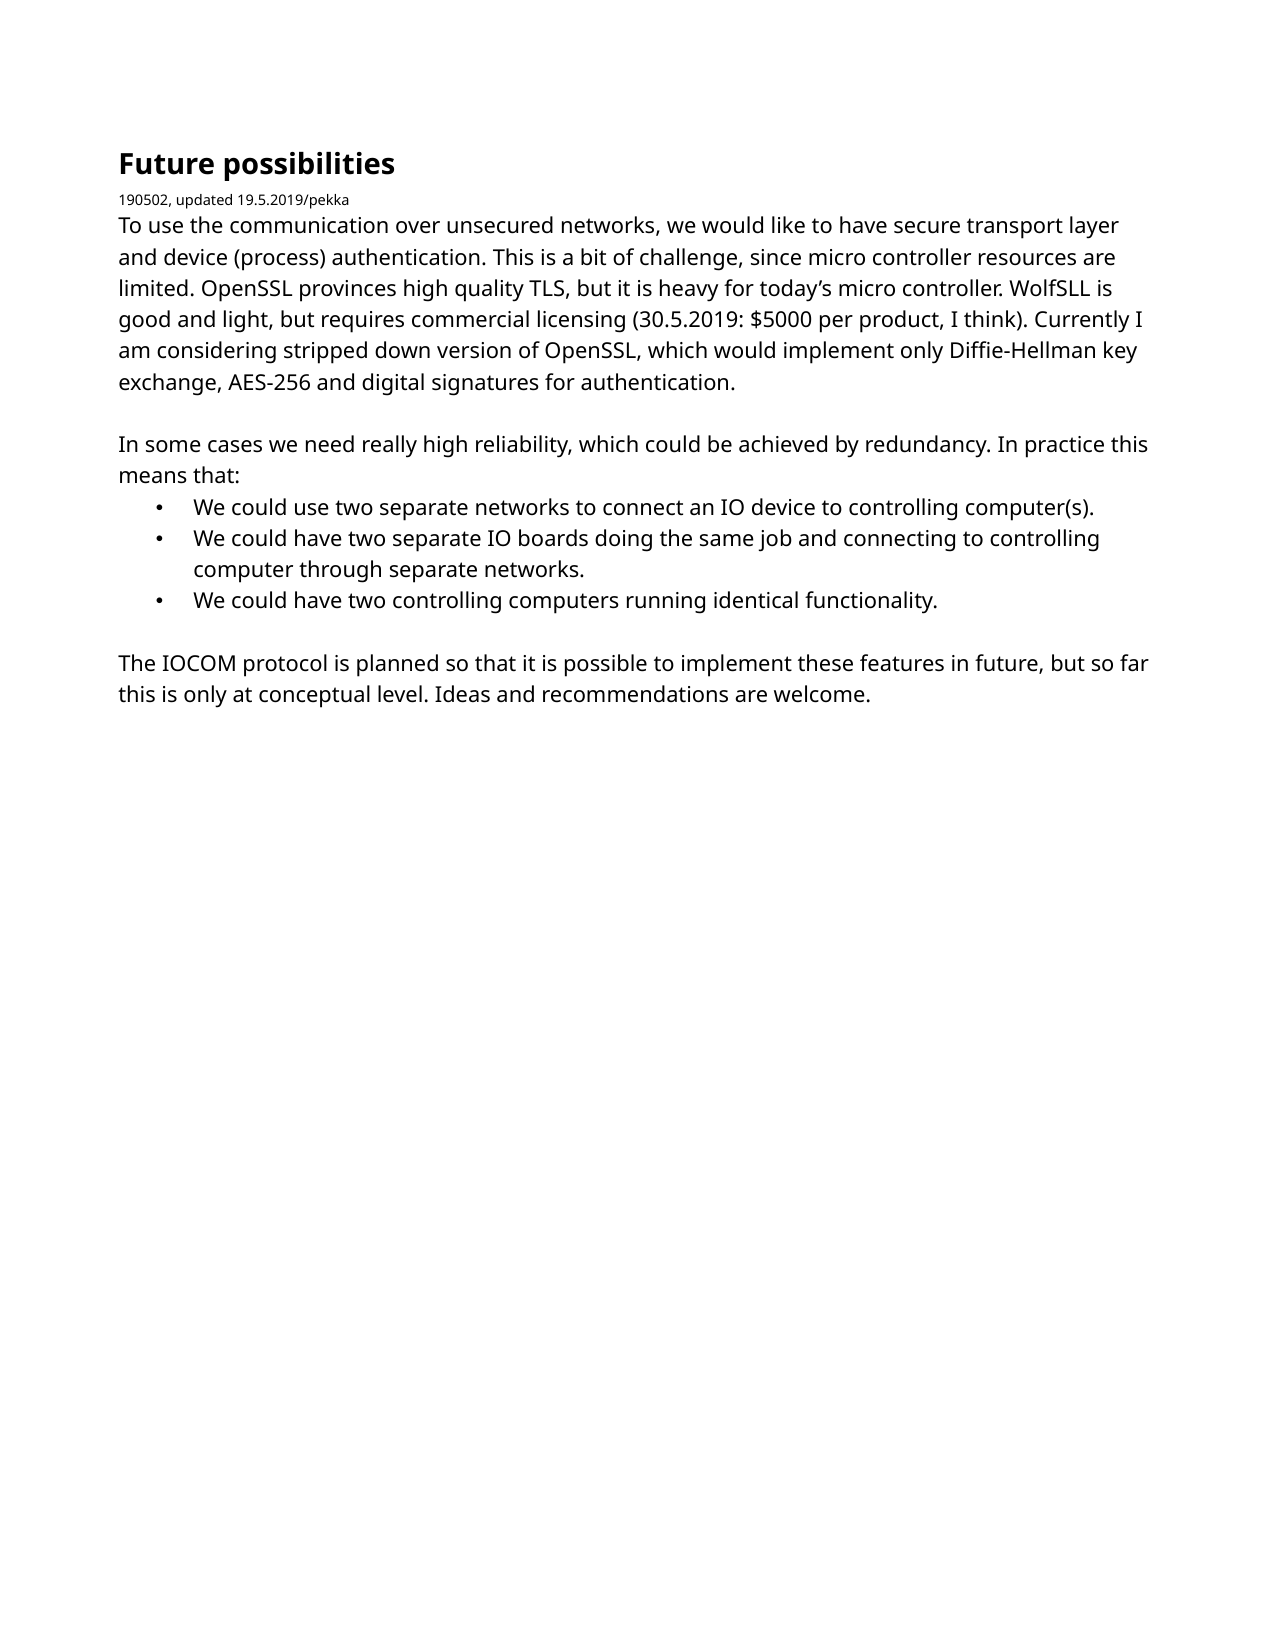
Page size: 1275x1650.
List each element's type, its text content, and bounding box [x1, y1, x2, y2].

list We could use two separate networks to connect an IO device to controlling computer(s). [156, 491, 1157, 521]
text To use the communication over unsecured networks, we would like to have secure transport layer and device (process) authentication. This is a bit of challenge, since micro controller resources are limited. OpenSSL provinces high quality TLS, but it is heavy for today’s micro controller. WolfSLL is good and light, but requires commercial licensing (30.5.2019: $5000 per product, I think). Currently I am considering stripped down version of OpenSSL, which would implement only Diffie-Hellman key exchange, AES-256 and digital signatures for authentication. [118, 210, 1157, 396]
text In some cases we need really high reliability, which could be achieved by redundancy. In practice this means that: [118, 429, 1157, 490]
subtitle Future possibilities [118, 144, 1157, 183]
text The IOCOM protocol is planned so that it is possible to implement these features in future, but so far this is only at conceptual level. Ideas and recommendations are welcome. [118, 648, 1157, 709]
list We could have two controlling computers running identical functionality. [156, 585, 1157, 615]
text 190502, updated 19.5.2019/pekka [118, 189, 1157, 209]
list We could have two separate IO boards doing the same job and connecting to controlling computer through separate networks. [156, 523, 1157, 584]
